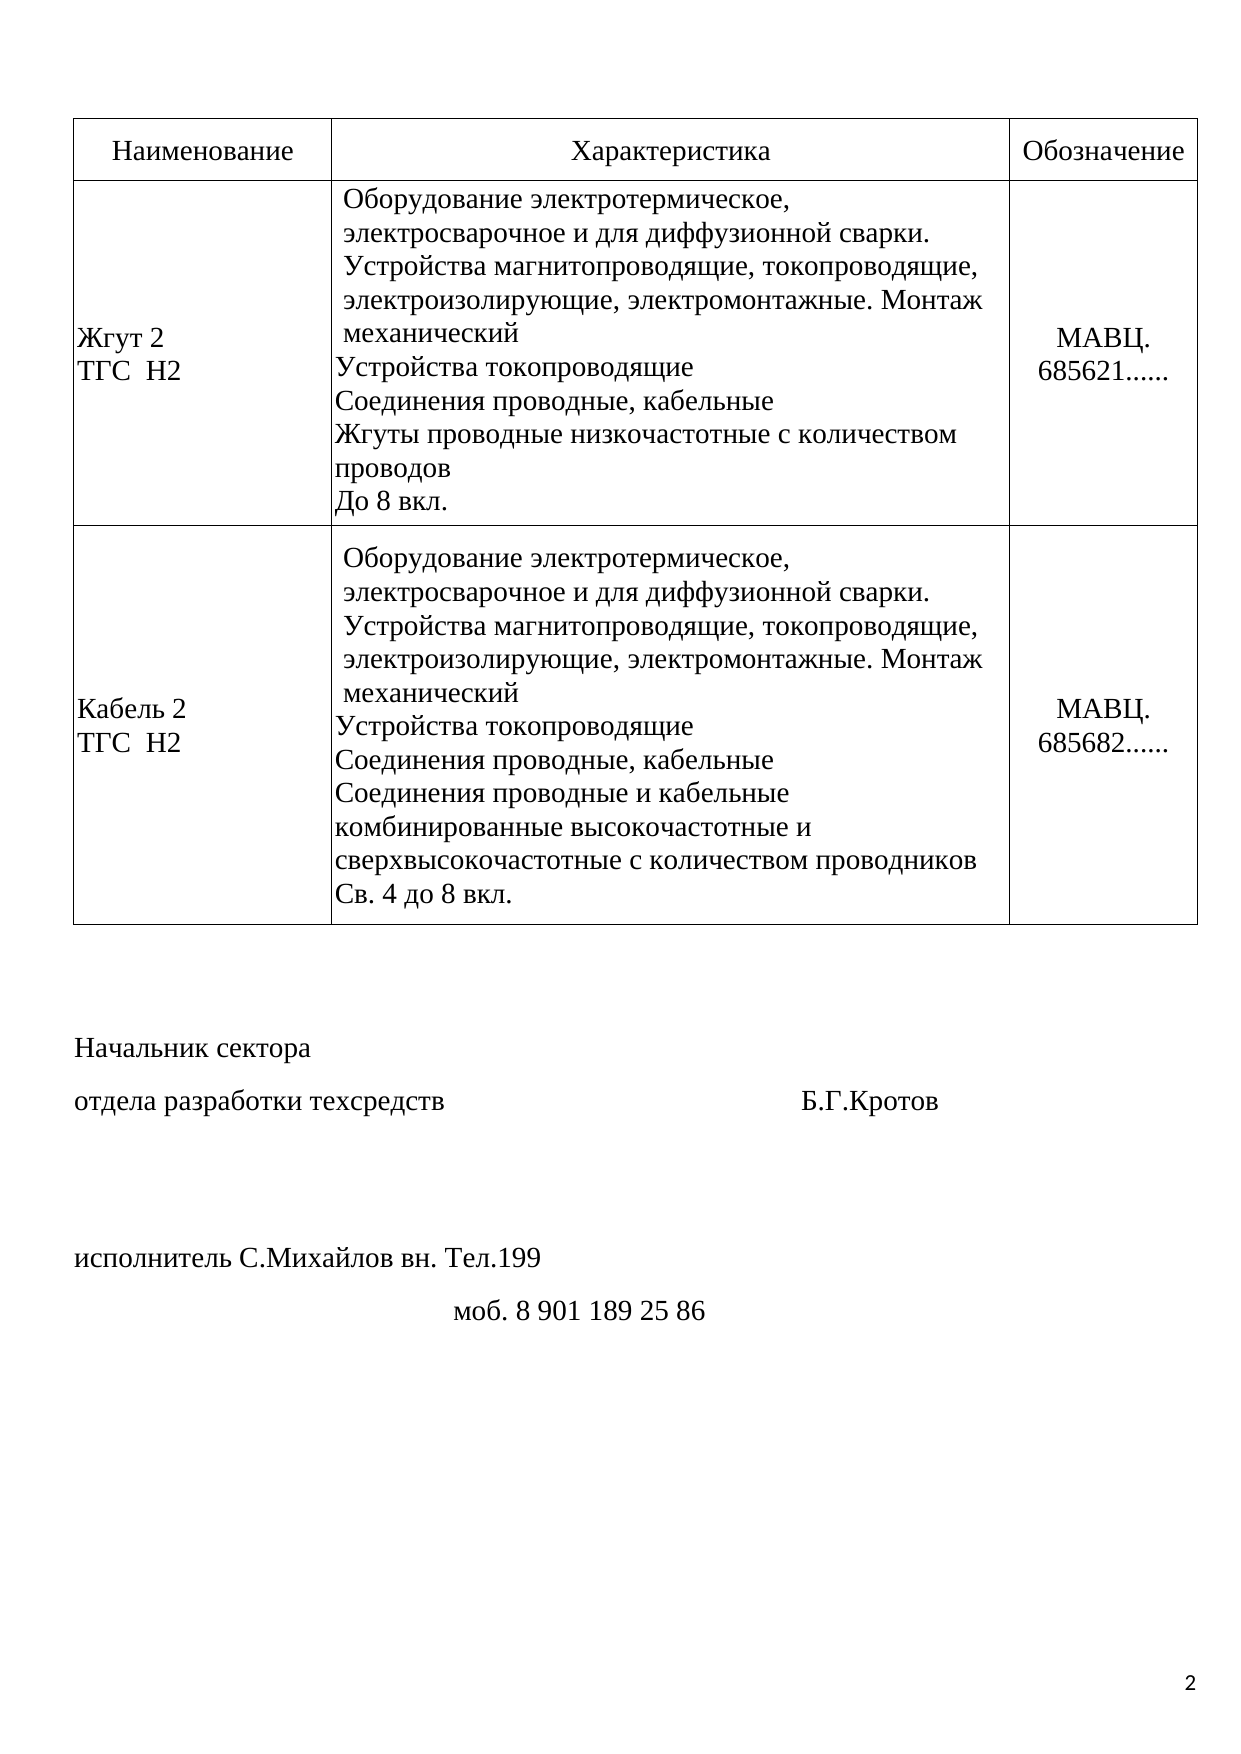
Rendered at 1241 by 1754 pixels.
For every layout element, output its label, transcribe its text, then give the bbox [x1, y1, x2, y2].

table_cell Оборудование электротермическое, электросварочное и для диффузионной сварки. Устройства магнитопроводящие, токопроводящие, электроизолирующие, электромонтажные. Монтаж механический Устройства токопроводящие Соединения проводные, кабельные Соединения проводные и кабельные комбинированные высокочастотные и сверхвысокочастотные с количеством проводников Св. 4 до 8 вкл. [332, 526, 1009, 924]
table_header Обозначение [1010, 119, 1197, 180]
text исполнитель С.Михайлов вн. Тел.199 [74, 1240, 1193, 1274]
table_header Наименование [74, 119, 331, 180]
table_cell Жгут 2 ТГС Н2 [74, 181, 331, 525]
table_cell МАВЦ. 685682...... [1010, 526, 1197, 924]
table_cell МАВЦ. 685621...... [1010, 181, 1197, 525]
table_cell Оборудование электротермическое, электросварочное и для диффузионной сварки. Устройства магнитопроводящие, токопроводящие, электроизолирующие, электромонтажные. Монтаж механический Устройства токопроводящие Соединения проводные, кабельные Жгуты проводные низкочастотные с количеством проводов До 8 вкл. [332, 181, 1009, 525]
table_header Характеристика [332, 119, 1009, 180]
text отдела разработки техсредств Б.Г.Кротов [74, 1083, 1193, 1116]
table_cell Кабель 2 ТГС Н2 [74, 526, 331, 924]
text Начальник сектора [74, 1030, 1193, 1064]
text моб. 8 901 189 25 86 [74, 1293, 1193, 1326]
